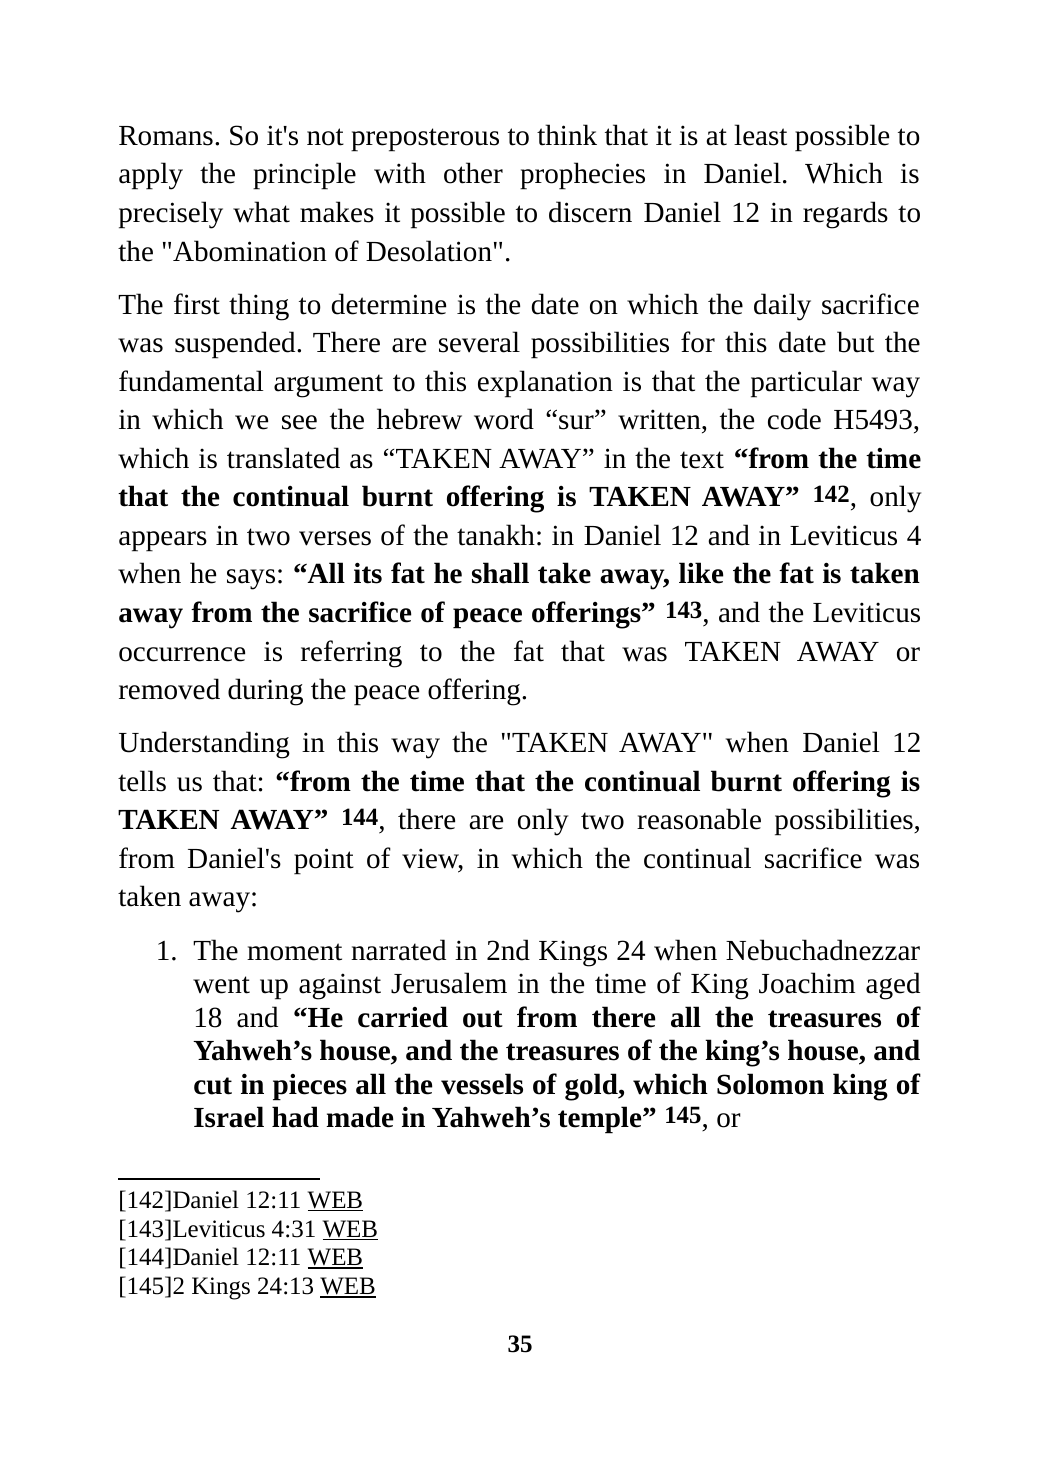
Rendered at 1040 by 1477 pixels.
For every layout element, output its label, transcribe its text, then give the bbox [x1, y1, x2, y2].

text Leviticus 4:31 WEB [118, 1214, 921, 1242]
text Daniel 12:11 WEB [118, 1185, 921, 1214]
text Daniel 12:11 WEB [118, 1242, 921, 1271]
list The moment narrated in 2nd Kings 24 when Nebuchadnezzar went up against Jerusalem in the time of King Joachim aged 18 and “He carried out from there all the treasures of Yahweh’s house, and the treasures of the king’s house, and cut in pieces all the vessels of gold, which Solomon king of Israel had made in Yahweh’s temple” , or [156, 933, 921, 1134]
text Understanding in this way the "TAKEN AWAY" when Daniel 12 tells us that: “from the time that the continual burnt offering is TAKEN AWAY” , there are only two reasonable possibilities, from Daniel's point of view, in which the continual sacrifice was taken away: [118, 725, 921, 913]
list 2 Kings 24:13 WEB [118, 1271, 921, 1300]
text The first thing to determine is the date on which the daily sacrifice was suspended. There are several possibilities for this date but the fundamental argument to this explanation is that the particular way in which we see the hebrew word “sur” written, the code H5493, which is translated as “TAKEN AWAY” in the text “from the time that the continual burnt offering is TAKEN AWAY” , only appears in two verses of the tanakh: in Daniel 12 and in Leviticus 4 when he says: “All its fat he shall take away, like the fat is taken away from the sacrifice of peace offerings” , and the Leviticus occurrence is referring to the fat that was TAKEN AWAY or removed during the peace offering. [118, 287, 921, 706]
text Romans. So it's not preposterous to think that it is at least possible to apply the principle with other prophecies in Daniel. Which is precisely what makes it possible to discern Daniel 12 in regards to the "Abomination of Desolation". [118, 118, 921, 267]
